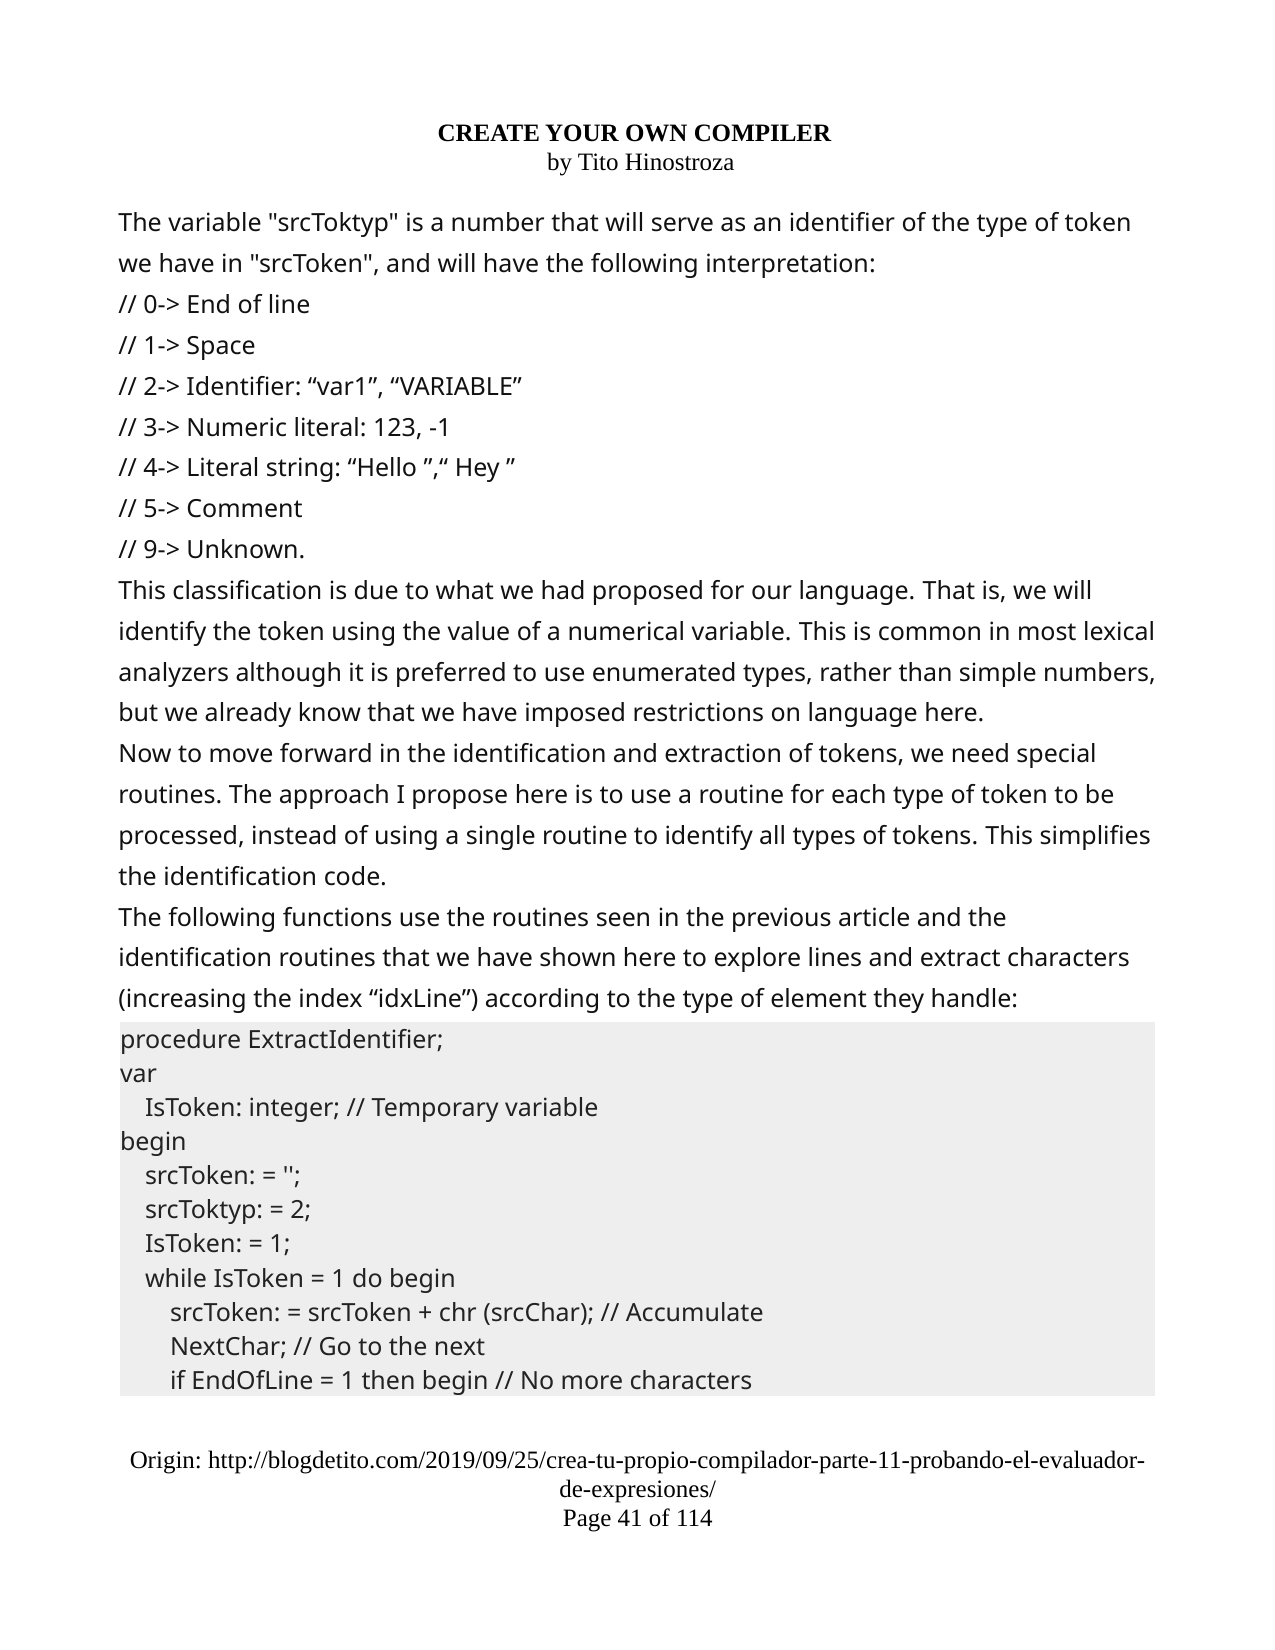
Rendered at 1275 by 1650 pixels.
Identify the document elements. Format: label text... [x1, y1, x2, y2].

text This classification is due to what we had proposed for our language. That is, we will identify the token using the value of a numerical variable. This is common in most lexical analyzers although it is preferred to use enumerated types, rather than simple numbers, but we already know that we have imposed restrictions on language here. [118, 573, 1157, 729]
text IsToken: = 1; [120, 1226, 1155, 1260]
text srcToken: = ''; [120, 1158, 1155, 1192]
text var [120, 1056, 1155, 1090]
text while IsToken = 1 do begin [120, 1260, 1155, 1294]
text The variable "srcToktyp" is a number that will serve as an identifier of the type of token we have in "srcToken", and will have the following interpretation: [118, 205, 1157, 280]
text procedure ExtractIdentifier; [120, 1022, 1155, 1056]
text srcToktyp: = 2; [120, 1192, 1155, 1226]
text if EndOfLine = 1 then begin // No more characters [120, 1362, 1155, 1396]
text IsToken: integer; // Temporary variable [120, 1090, 1155, 1124]
text begin [120, 1124, 1155, 1158]
text NextChar; // Go to the next [120, 1328, 1155, 1362]
text The following functions use the routines seen in the previous article and the identification routines that we have shown here to explore lines and extract characters (increasing the index “idxLine”) according to the type of element they handle: [118, 899, 1157, 1015]
text srcToken: = srcToken + chr (srcChar); // Accumulate [120, 1294, 1155, 1328]
text // 0-> End of line // 1-> Space // 2-> Identifier: “var1”, “VARIABLE” // 3-> Numeric literal: 123, -1 // 4-> Literal string: “Hello ”,“ Hey ” // 5-> Comment // 9-> Unknown. [118, 287, 1157, 566]
text Now to move forward in the identification and extraction of tokens, we need special routines. The approach I propose here is to use a routine for each type of token to be processed, instead of using a single routine to identify all types of tokens. This simplifies the identification code. [118, 736, 1157, 892]
